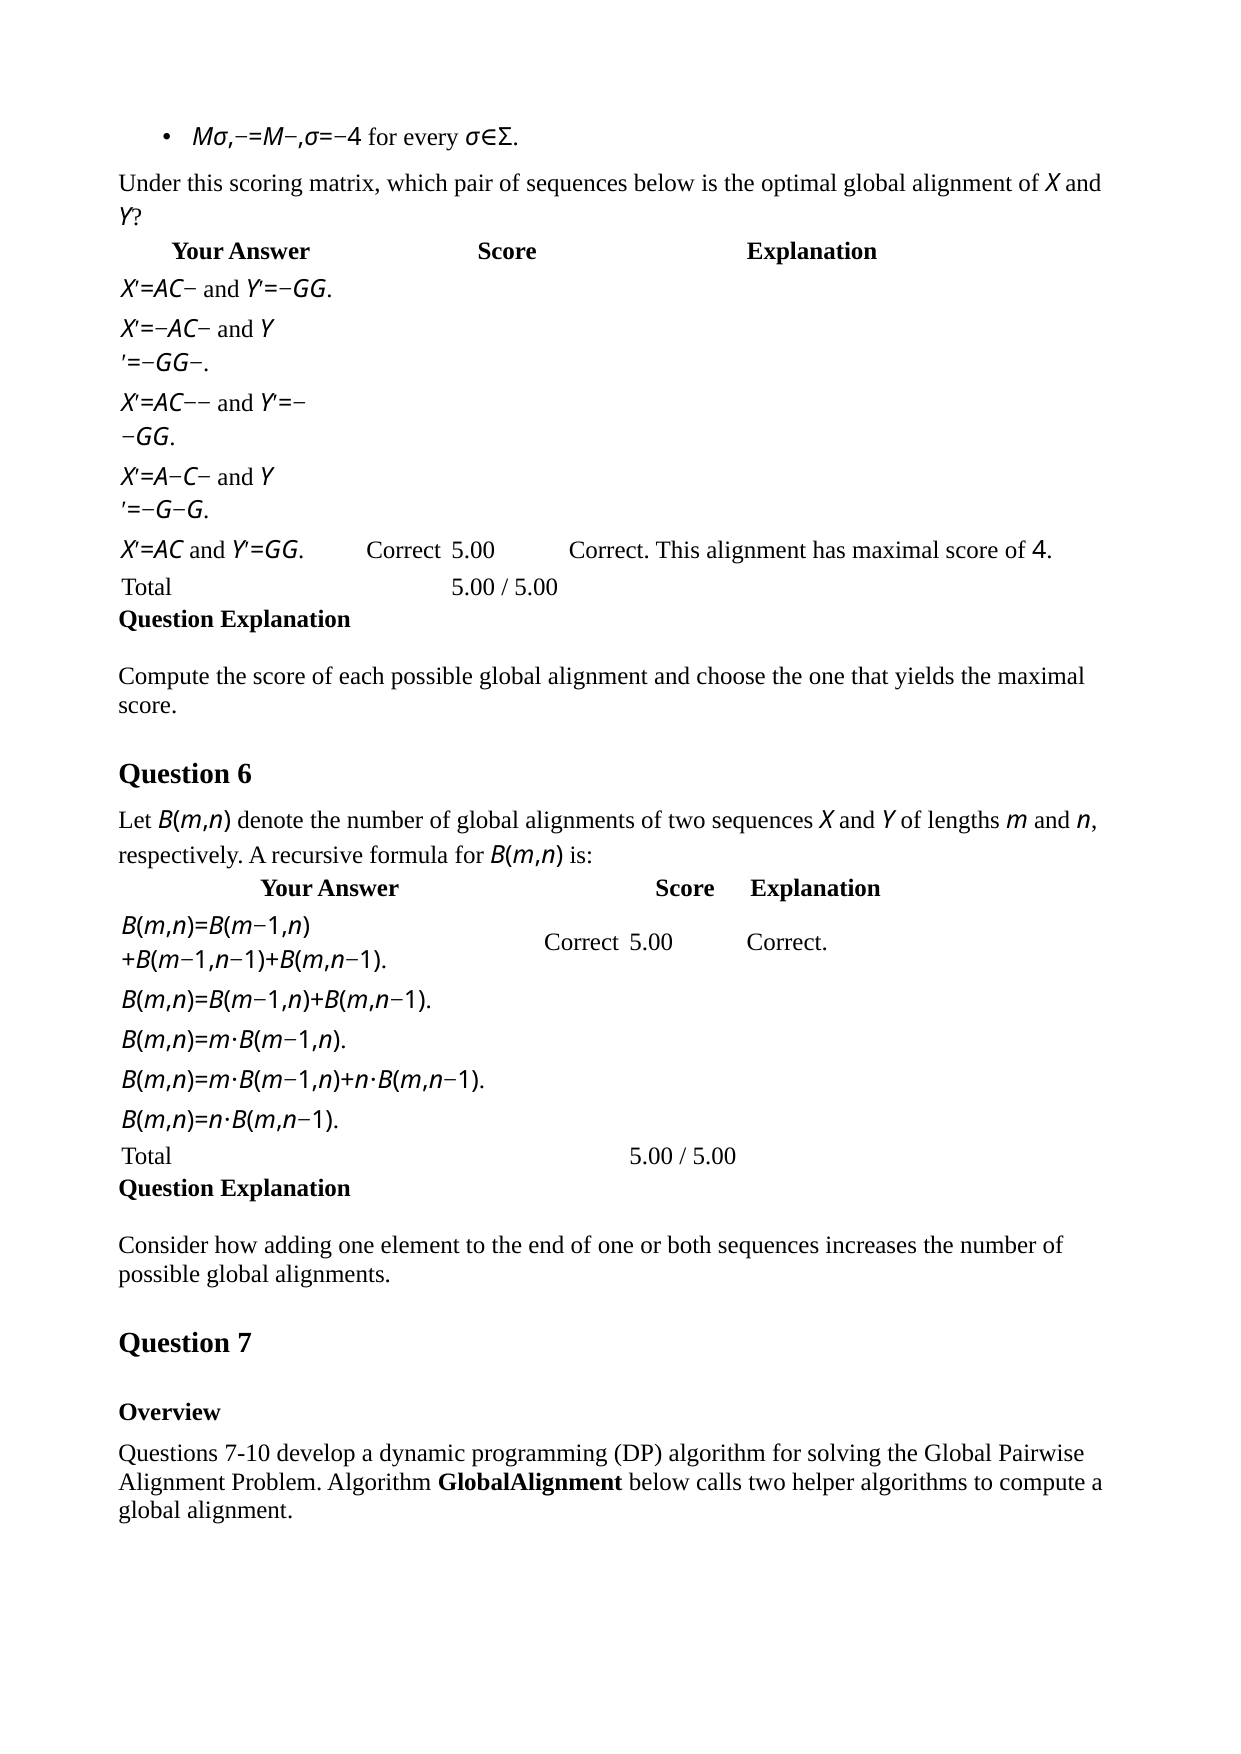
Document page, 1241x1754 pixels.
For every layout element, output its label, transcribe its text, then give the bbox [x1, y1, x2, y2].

table_cell [566, 307, 1058, 381]
table_cell [626, 1099, 743, 1138]
table_cell [363, 268, 448, 307]
table_cell [448, 268, 566, 307]
table_cell 5.00 [448, 529, 566, 569]
table_header Explanation [566, 233, 1058, 267]
table_cell B(m,n)=B(m−1,n)+B(m,n−1). [118, 979, 541, 1019]
table_cell B(m,n)=B(m−1,n)+B(m−1,n−1)+B(m,n−1). [118, 905, 541, 979]
table_cell B(m,n)=m⋅B(m−1,n)+n⋅B(m,n−1). [118, 1059, 541, 1098]
table_cell [448, 307, 566, 381]
text Let B(m,n) denote the number of global alignments of two sequences X and Y of lengths m and n, respectively. A recursive formula for B(m,n) is: [118, 802, 1122, 870]
table_cell [744, 979, 887, 1019]
table_cell [363, 455, 448, 529]
table_cell Total [118, 1139, 541, 1173]
table_cell [541, 979, 626, 1019]
table_cell [744, 1019, 887, 1059]
table_cell X′=A−C− and Y′=−G−G. [118, 455, 363, 529]
table_cell X′=−AC− and Y′=−GG−. [118, 307, 363, 381]
table_cell [541, 1099, 626, 1138]
table_header Your Answer [118, 233, 363, 267]
table_cell Correct. [744, 905, 887, 979]
table_cell [566, 569, 1058, 604]
subtitle Question 6 [118, 756, 1122, 790]
table_cell B(m,n)=n⋅B(m,n−1). [118, 1099, 541, 1138]
text Question Explanation Compute the score of each possible global alignment and choose the one that yields the maximal score. [118, 604, 1122, 719]
table_cell 5.00 / 5.00 [626, 1139, 743, 1173]
table_cell Correct [363, 529, 448, 569]
table_cell Total [118, 569, 363, 604]
table_header [363, 233, 448, 267]
table_cell [744, 1059, 887, 1098]
table_header Score [626, 870, 743, 905]
subtitle Overview [118, 1397, 1122, 1425]
table_cell [626, 1059, 743, 1098]
table_cell [626, 979, 743, 1019]
table_cell 5.00 [626, 905, 743, 979]
table_header Score [448, 233, 566, 267]
text Questions 7-10 develop a dynamic programming (DP) algorithm for solving the Global Pairwise Alignment Problem. Algorithm GlobalAlignment below calls two helper algorithms to compute a global alignment. [118, 1438, 1122, 1524]
table_cell [566, 268, 1058, 307]
table_cell [626, 1019, 743, 1059]
table_cell [744, 1139, 887, 1173]
table_header [541, 870, 626, 905]
table_cell [566, 381, 1058, 455]
subtitle Question 7 [118, 1326, 1122, 1359]
table_cell [363, 307, 448, 381]
table_cell 5.00 / 5.00 [448, 569, 566, 604]
table_cell Correct. This alignment has maximal score of 4. [566, 529, 1058, 569]
table_cell X′=AC and Y′=GG. [118, 529, 363, 569]
table_header Explanation [744, 870, 887, 905]
text Under this scoring matrix, which pair of sequences below is the optimal global alignment of X and Y? [118, 165, 1122, 233]
table_cell [541, 1019, 626, 1059]
table_header Your Answer [118, 870, 541, 905]
table_cell Correct [541, 905, 626, 979]
table_cell X′=AC−− and Y′=−−GG. [118, 381, 363, 455]
text Question Explanation Consider how adding one element to the end of one or both sequences increases the number of possible global alignments. [118, 1173, 1122, 1288]
table_cell [363, 381, 448, 455]
table_cell [541, 1139, 626, 1173]
table_cell B(m,n)=m⋅B(m−1,n). [118, 1019, 541, 1059]
table_cell [744, 1099, 887, 1138]
table_cell [448, 455, 566, 529]
table_cell [448, 381, 566, 455]
table_cell X′=AC− and Y′=−GG. [118, 268, 363, 307]
list Mσ,−=M−,σ=−4 for every σ∈Σ. [162, 118, 1122, 152]
table_cell [363, 569, 448, 604]
table_cell [541, 1059, 626, 1098]
table_cell [566, 455, 1058, 529]
